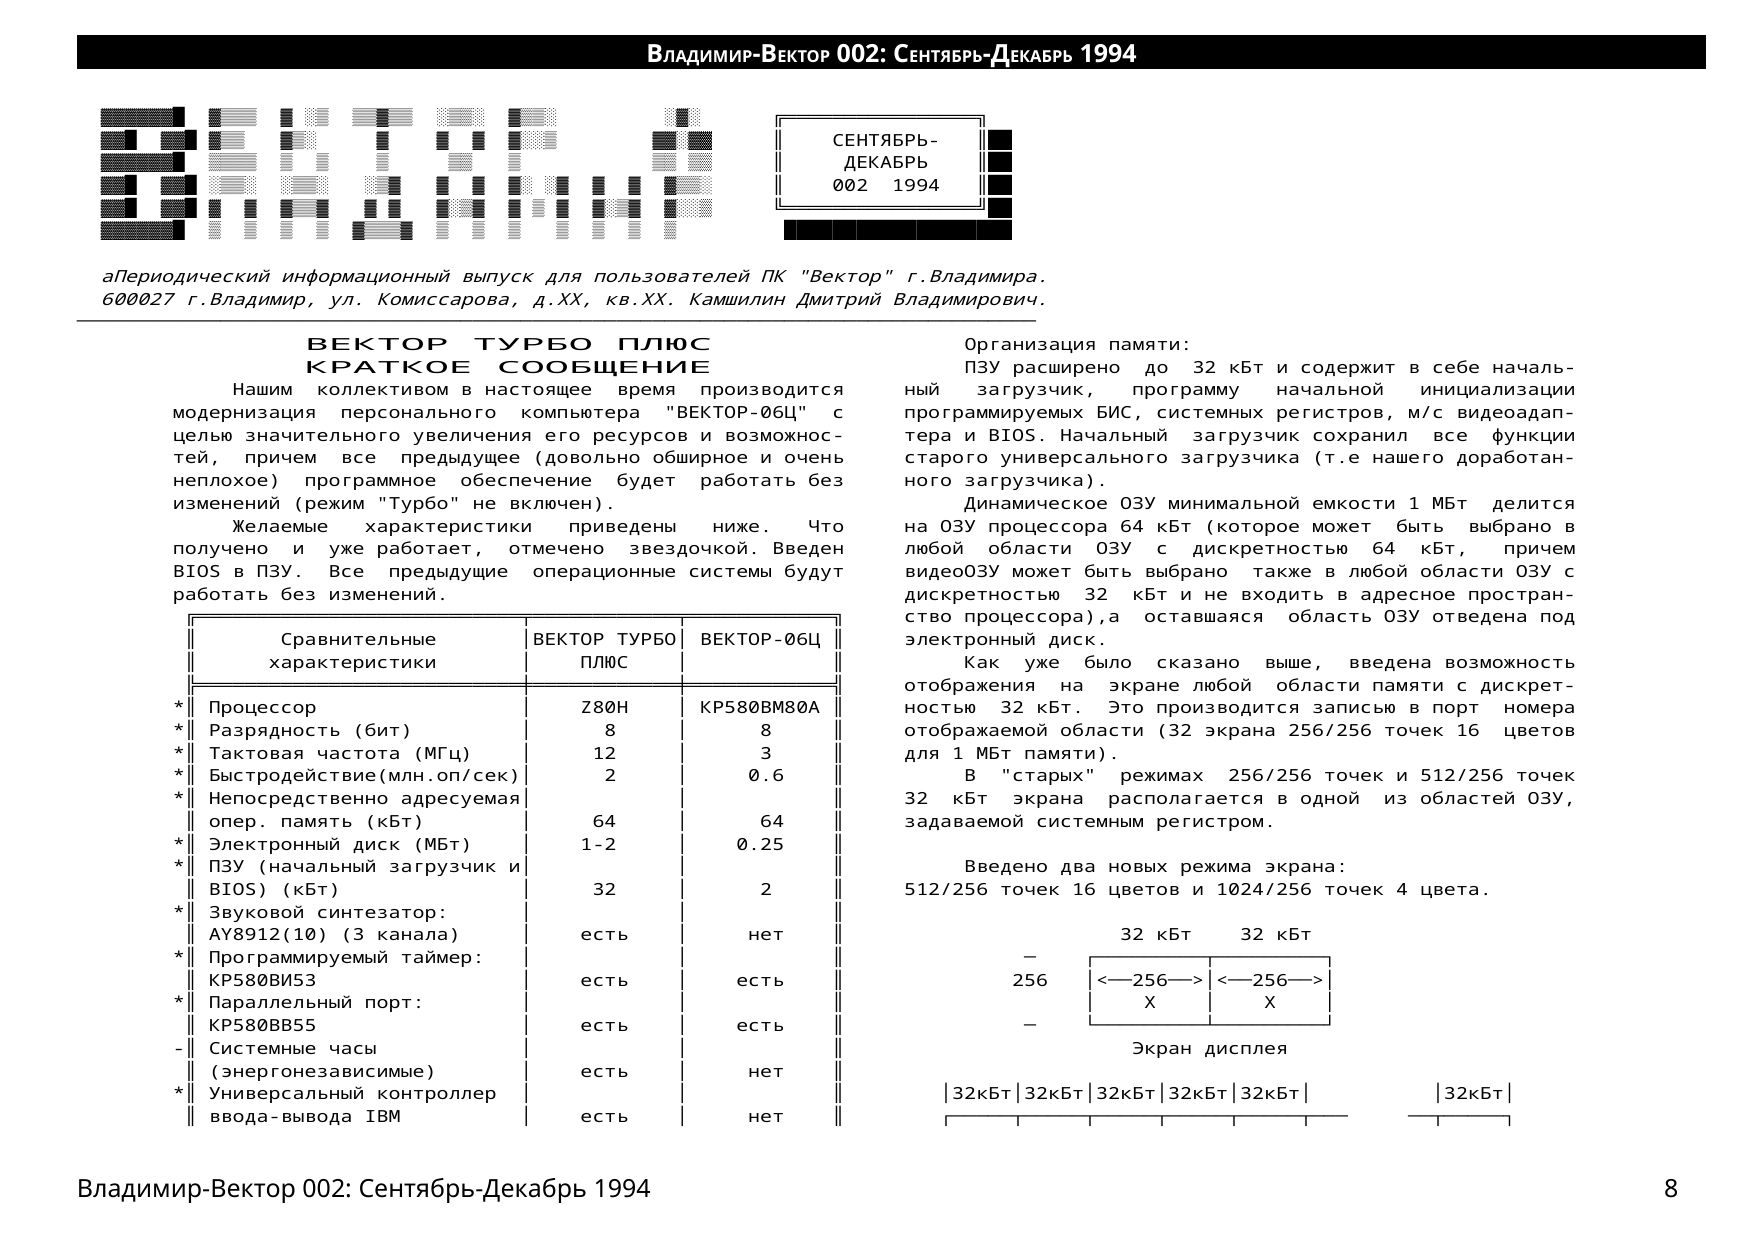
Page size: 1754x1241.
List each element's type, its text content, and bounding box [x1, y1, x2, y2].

text Желаемые характеристики приведены ниже. Что на ОЗУ процессора 64 кБт (которое может быть выбрано в [77, 514, 1706, 537]
text ВЕКТОР ТУРБО ПЛЮС Организация памяти: [77, 333, 1706, 355]
text *║ Разрядность (бит) │ 8 │ 8 ║ отображаемой области (32 экрана 256/256 точек 16 цветов [77, 719, 1706, 741]
text ▓▓▓▓▓▓█ ▒▒▒▒ ▒ ▒ ▒ ▒▒ ▒ ▒▒ ▒▒ ║ ДЕКАБРЬ ║██ [77, 151, 1706, 174]
text *║ Быстродействие(млн.оп/сек)│ 2 │ 0.6 ║ В "старых" режимах 256/256 точек и 512/256 точек [77, 764, 1706, 787]
text ║ КР580ВВ55 │ есть │ есть ║ ─ └─────────┴─────────┘ [77, 1014, 1706, 1037]
text ▓▓█ ▓▓█ ░▒▒░ ░▒▒░ ░▒▓ ▓ ▓ ▓░ ░▓ ▓ ▓ ▓▒▒░ ║ 002 1994 ║██ [77, 174, 1706, 196]
text *║ Тактовая частота (МГц) │ 12 │ 3 ║ для 1 МБт памяти). [77, 741, 1706, 764]
text ║ AY8912(10) (3 канала) │ есть │ нет ║ 32 кБт 32 кБт [77, 923, 1706, 946]
text *║ ПЗУ (начальный загрузчик и│ │ ║ Введено два новых режима экрана: [77, 855, 1706, 878]
text 600027 г.Владимир, ул. Комиссарова, д.XX, кв.XX. Камшилин Дмитрий Владимирович. [77, 287, 1706, 310]
text *║ Универсальный контроллер │ │ ║ │32кБт│32кБт│32кБт│32кБт│32кБт│ │32кБт│ [77, 1082, 1706, 1105]
text ▓▓▓▓▓▓█ ▓▒▒▒ ▓ ░▒ ▒▒▓▒▒ ░▒▒░ ▓▒▒░ ░▓░ ╔════════════════╗ [77, 106, 1706, 128]
text ▓▓█ ▓▓█ ▓ ▓ ▓▒▒▓ ▓ ▓ ▓░▒▓ ▓ ▒ ▓ ▓░▒▓ ▓░░▒ ╚════════════════╝██ [77, 196, 1706, 219]
text целью значительного увеличения его ресурсов и возможнос- тера и BIOS. Начальный загрузчик сохранил все функции [77, 423, 1706, 446]
text ║ хаpактеpистики │ ПЛЮС │ ║ Как уже было сказано выше, введена возможность [77, 651, 1706, 673]
text тей, причем все предыдущее (довольно обширное и очень старого универсального загрузчика (т.е нашего доработан- [77, 446, 1706, 469]
text *║ Процессор │ Z80H │ КР580ВМ80А ║ ностью 32 кБт. Это производится записью в порт номера [77, 696, 1706, 719]
text ║ Сpавнительные │ВЕКТОР ТУРБО│ ВЕКТОР-06Ц ║ электронный диск. [77, 628, 1706, 651]
text BIOS в ПЗУ. Все предыдущие операционные системы будут видеоОЗУ может быть выбрано также в любой области ОЗУ с [77, 560, 1706, 582]
text модернизация персонального компьютера "ВЕКТОР-06Ц" с программируемых БИС, системных регистров, м/с видеоадап- [77, 401, 1706, 423]
text *║ Непосредственно адресуемая│ │ ║ 32 кБт экрана располагается в одной из областей ОЗУ, [77, 787, 1706, 809]
text Нашим коллективом в настоящее время производится ный загрузчик, программу начальной инициализации [77, 378, 1706, 401]
text ║ (энергонезависимые) │ есть │ нет ║ [77, 1059, 1706, 1082]
subtitle Владимир-Вектор 002: Сентябрь-Декабрь 1994 [77, 35, 1706, 69]
text *║ Звуковой синтезатор: │ │ ║ [77, 900, 1706, 923]
text ║ опер. память (кБт) │ 64 │ 64 ║ задаваемой системным регистром. [77, 809, 1706, 832]
text получено и уже работает, отмечено звездочкой. Введен любой области ОЗУ с дискретностью 64 кБт, причем [77, 537, 1706, 560]
text КРАТКОЕ СООБЩЕHИЕ ПЗУ расширено до 32 кБт и содержит в себе началь- [77, 355, 1706, 378]
text ╠═══════════════════════════╪════════════╪════════════╣ отображения на экране любой области памяти с дискрет- [77, 673, 1706, 696]
text ║ BIOS) (кБт) │ 32 │ 2 ║ 512/256 точек 16 цветов и 1024/256 точек 4 цвета. [77, 878, 1706, 900]
text ▓▓█ ▓▓█ ▓▒▒ ▓▒░ ▓ ▓ ▓ ▓░░▒ ▓▓░▓▓ ║ СЕHТЯБРЬ- ║██ [77, 128, 1706, 151]
text работать без изменений. дискретностью 32 кБт и не входить в адресное простран- [77, 582, 1706, 605]
text аПериодический информационный выпуск для пользователей ПК "Вектор" г.Владимира. [77, 264, 1706, 287]
text ╔═══════════════════════════╤════════════╤════════════╗ ство процессора),а оставшаяся область ОЗУ отведена под [77, 605, 1706, 628]
text ▓▓▓▓▓▓█ ▒ ▒ ▒ ▒ ▓▒▒▒▓ ▒ ▒ ▒ ▒ ▒ ▒ ▒ ███████████████████ [77, 219, 1706, 242]
text неплохое) программное обеспечение будет работать без ного загрузчика). [77, 469, 1706, 492]
text *║ Электронный диск (МБт) │ 1-2 │ 0.25 ║ [77, 832, 1706, 855]
text изменений (режим "Турбо" не включен). Динамическое ОЗУ минимальной емкости 1 МБт делится [77, 492, 1706, 514]
text ║ КР580ВИ53 │ есть │ есть ║ 256 │<──256──>│<──256──>│ [77, 968, 1706, 991]
text *║ Программируемый таймер: │ │ ║ ─ ┌─────────┬─────────┐ [77, 946, 1706, 968]
text -║ Системные часы │ │ ║ Экран дисплея [77, 1037, 1706, 1059]
text ║ ввода-вывода IBM │ есть │ нет ║ ┌─────┬─────┬─────┬─────┬─────┬─── ──┬─────┐ [77, 1105, 1706, 1127]
text ──────────────────────────────────────────────────────────────────────────────── [77, 310, 1706, 333]
text *║ Параллельный порт: │ │ ║ │ X │ X │ [77, 991, 1706, 1014]
